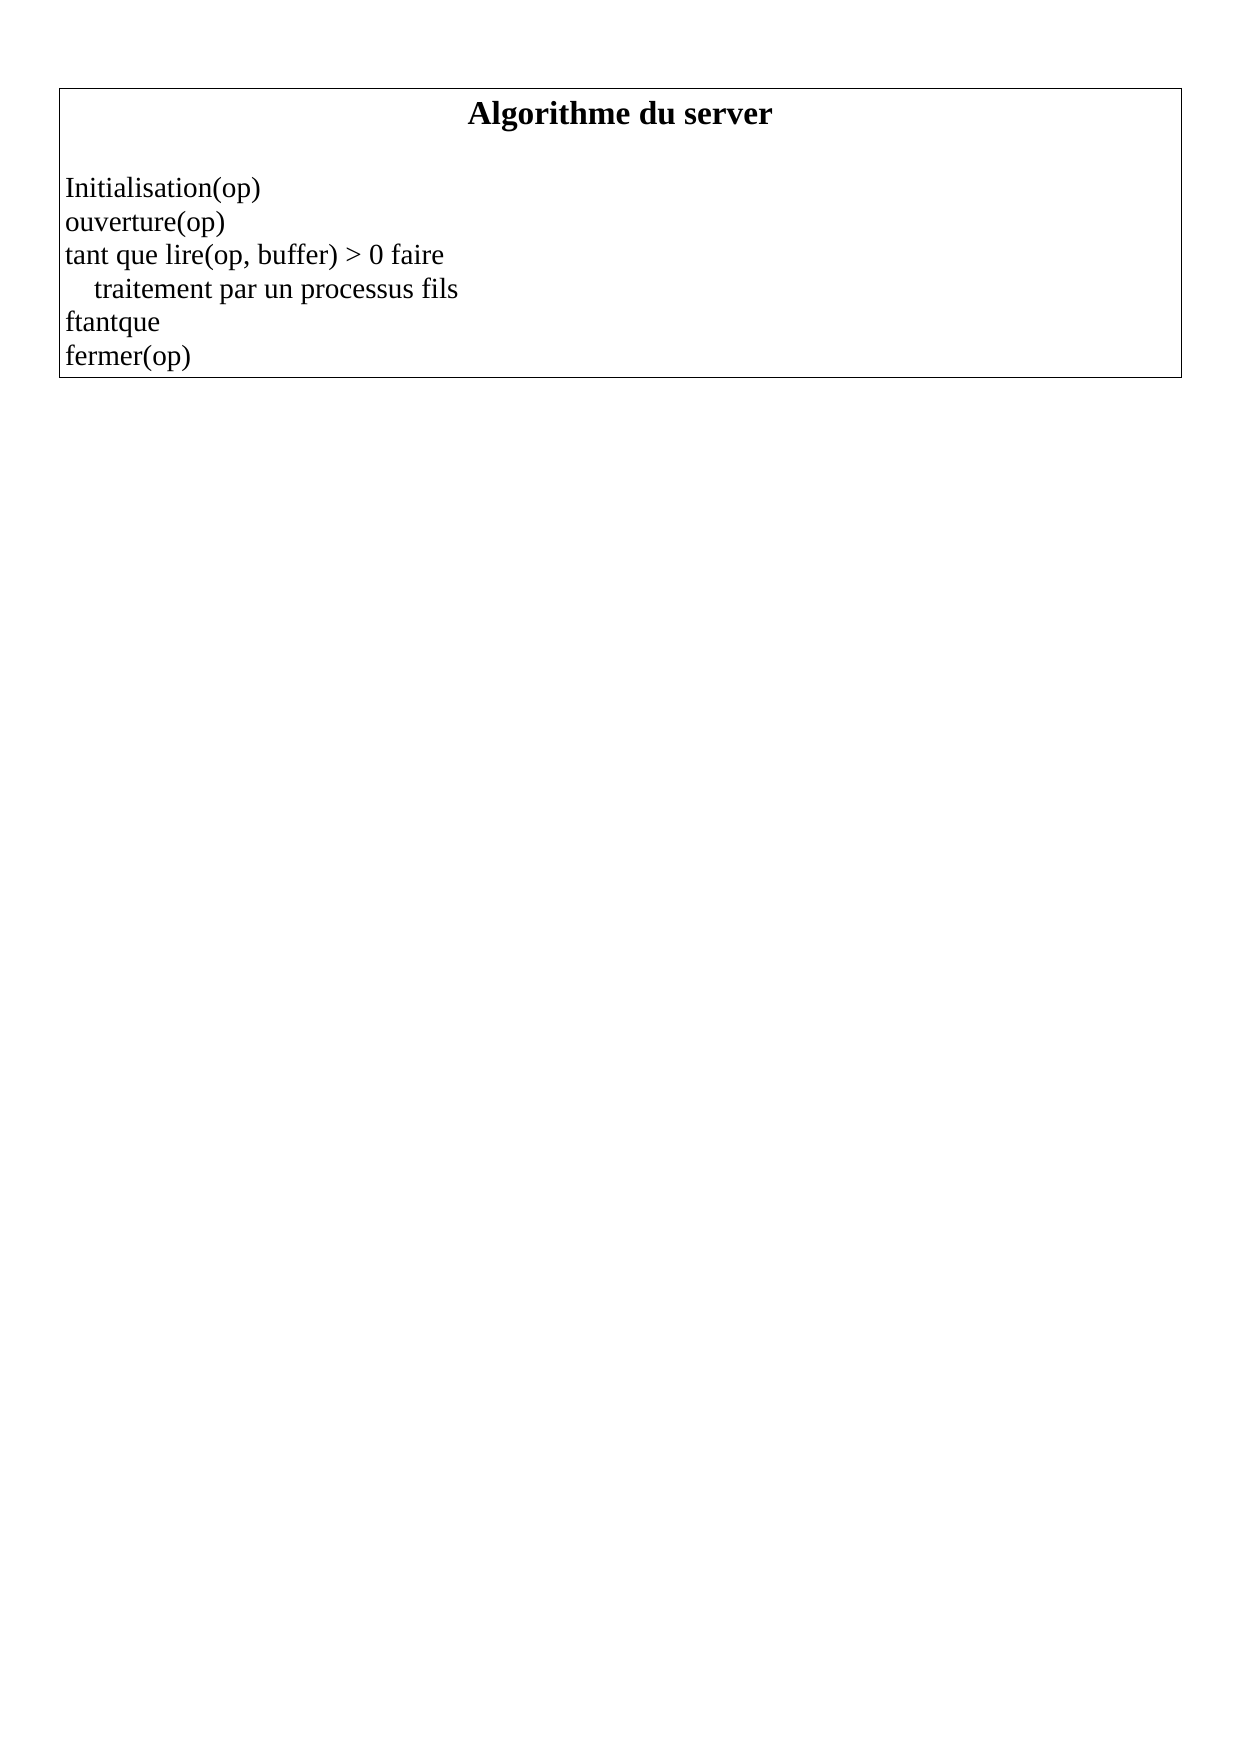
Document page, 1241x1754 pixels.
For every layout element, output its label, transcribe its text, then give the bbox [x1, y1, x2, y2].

table_header Algorithme du server Initialisation(op) ouverture(op) tant que lire(op, buffer) > 0 faire traitement par un processus fils ftantque fermer(op) [60, 89, 1181, 377]
